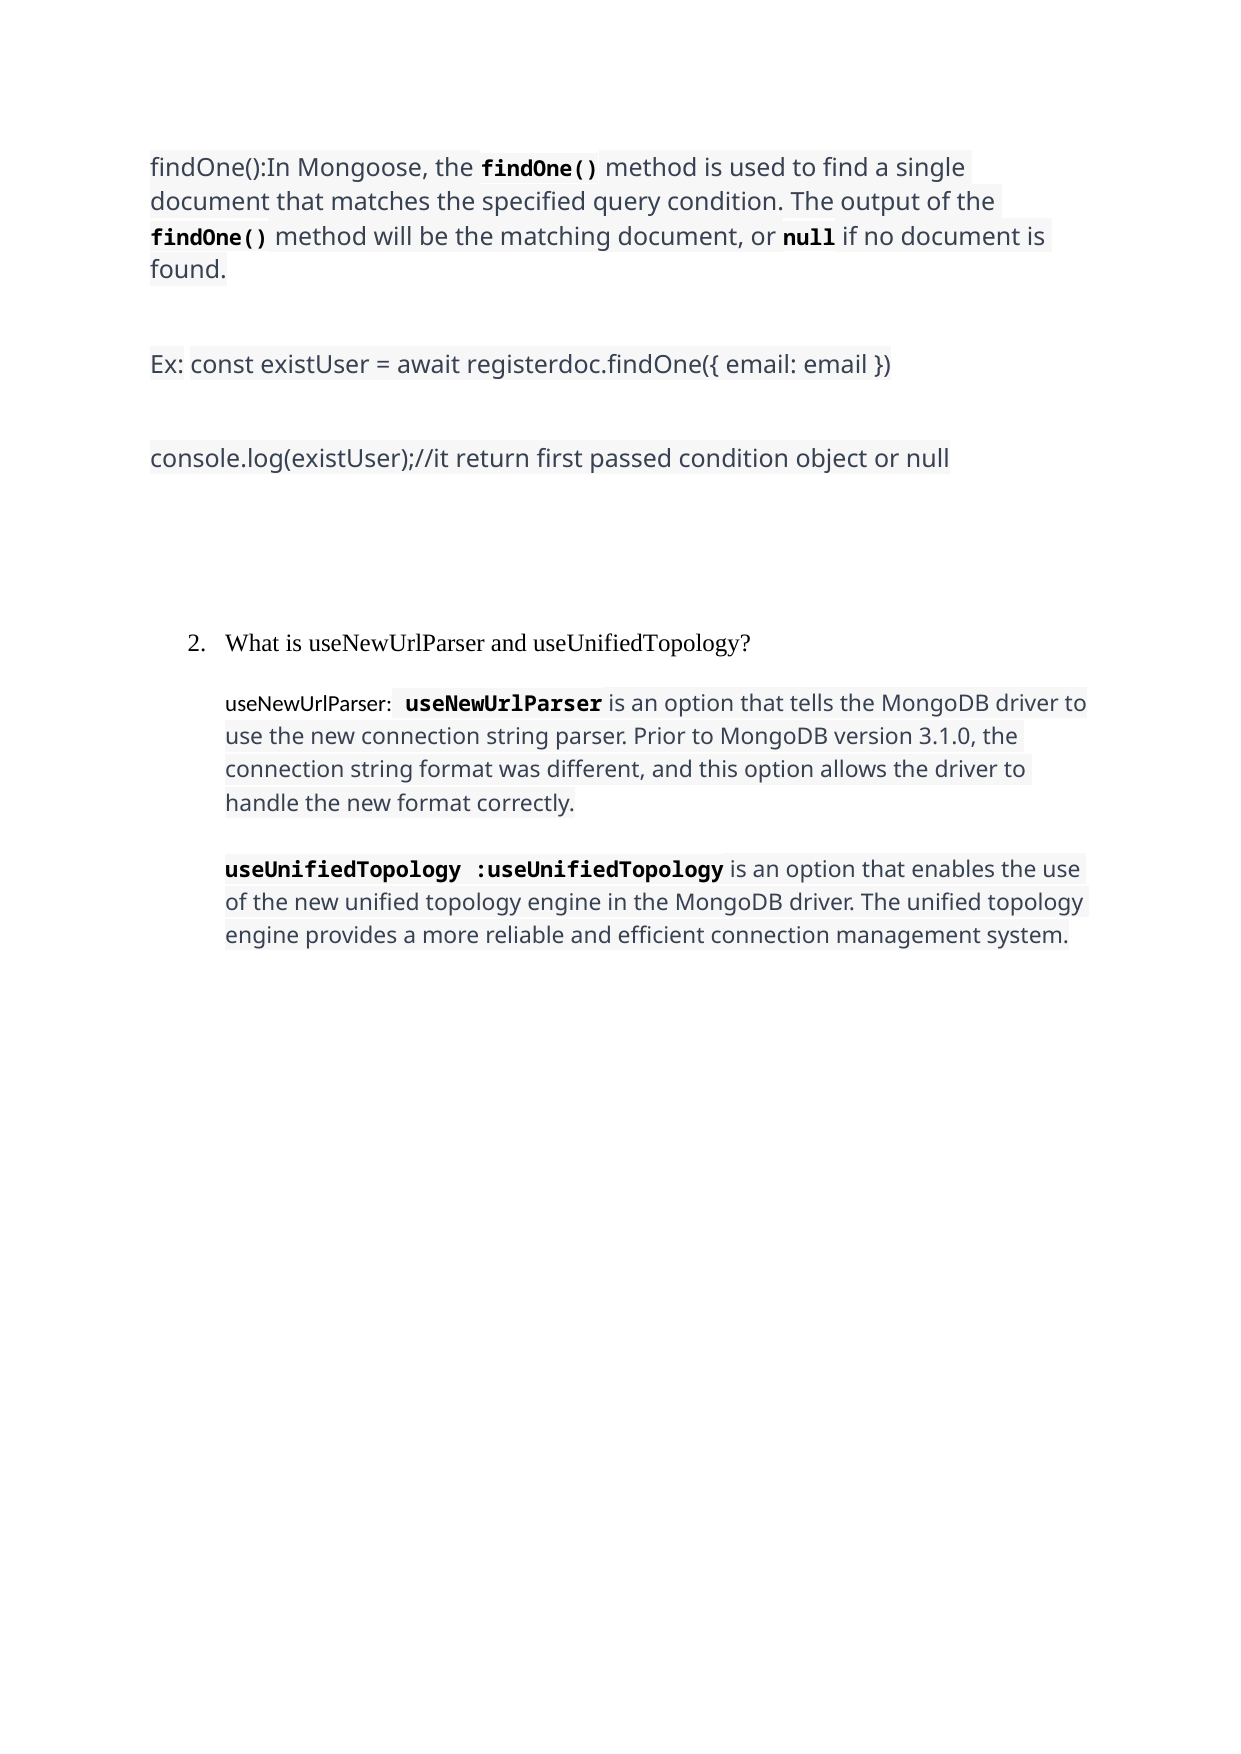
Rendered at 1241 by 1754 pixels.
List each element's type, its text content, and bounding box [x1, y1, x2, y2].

text Ex: const existUser = await registerdoc.findOne({ email: email }) [150, 346, 1090, 380]
text console.log(existUser);//it return first passed condition object or null [150, 440, 1090, 474]
list What is useNewUrlParser and useUnifiedTopology? [187, 628, 1090, 657]
list useUnifiedTopology :useUnifiedTopology is an option that enables the use of the new unified topology engine in the MongoDB driver. The unified topology engine provides a more reliable and efficient connection management system. [225, 853, 1090, 950]
text findOne():In Mongoose, the findOne() method is used to find a single document that matches the specified query condition. The output of the findOne() method will be the matching document, or null if no document is found. [150, 150, 1090, 286]
list useNewUrlParser: useNewUrlParser is an option that tells the MongoDB driver to use the new connection string parser. Prior to MongoDB version 3.1.0, the connection string format was different, and this option allows the driver to handle the new format correctly. [225, 687, 1090, 818]
